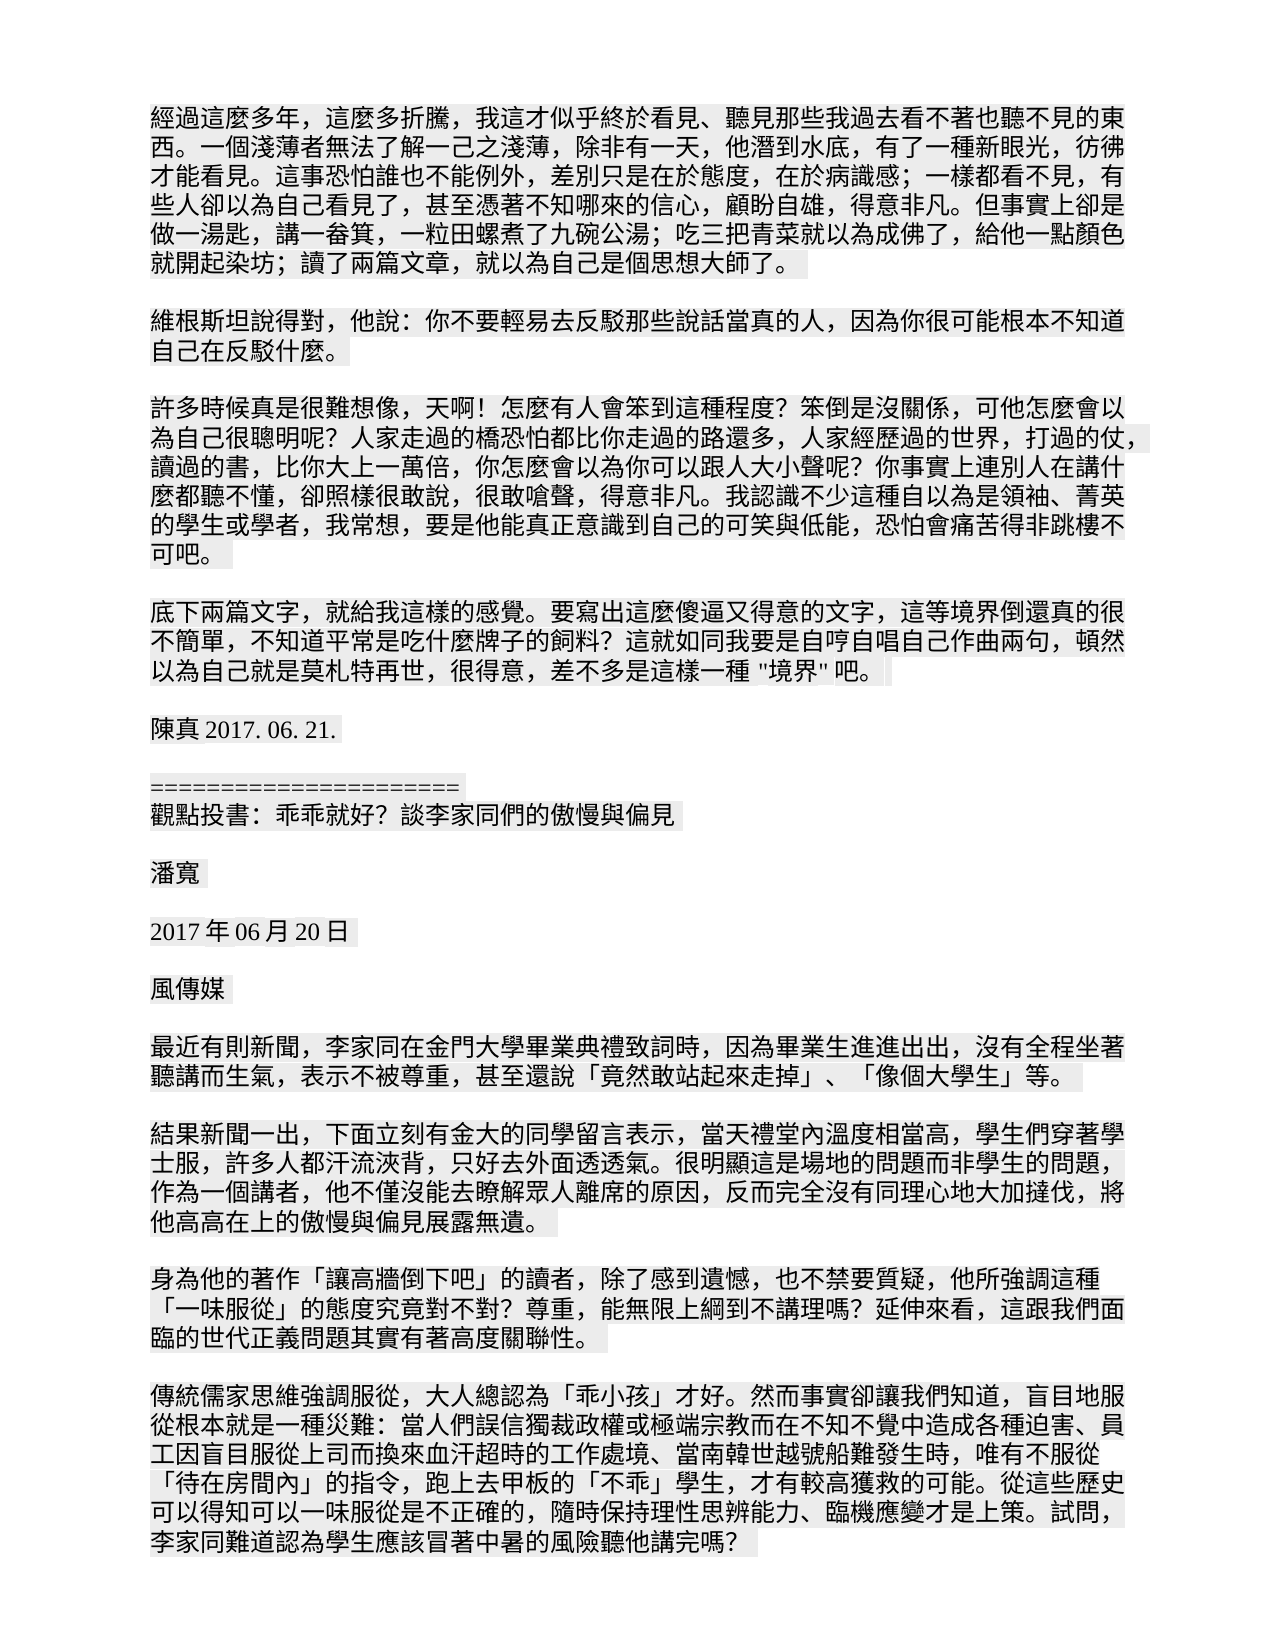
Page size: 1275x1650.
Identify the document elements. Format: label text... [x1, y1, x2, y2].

text 人工腦和電腦有一點可能不太一樣，人工腦也許可以獨立 "理解" 一個個資訊 (如果這也算是一種理解的話)，但人腦卻需要一種概念上及經驗上的 "參考架構"，就像透過一種座標，你才有辦法定位一樣；也許是知識，也許是經驗，也許是一些思索，乃至是直覺與情感，正是這樣一個參考架構讓我們足以理解世界。 簡單說，我之所以知道A，理解A，是因為我知道B，理解B。同理，我之所以知道B，理解B，是因為我知道C，理解C。換句話說，我之所以有可能知道A，理解A，是因為我知道並理解了 B、C、D、E、F、G.....，這一切，構成了一個概念與經驗網，就像在捕捉昆虫那樣，藉以捕捉瀰漫於無邊無際的時空中各種與該網相對應的資訊，使之產生 "意義"。這樣一個參考架構的內涵，於是在根本上決定了你如何理解人事物。 許多時候，我對溝通感到悲觀。有些人聽了這話會很不爽，因為他以為這樣的一個陳述是一種傲慢，一種挑釁，但它其實只是訴說了一個可悲的事實。 溝通之所以悲觀，乃至許多時候近乎絕望是因為，你看得見他，他卻看不到你。他不知道、甚至也不可能知道這個事實，除非他不再是他，除非他更換或充實了原有的參考架構，進而對人事物有可能產生新的理解。 我經常反覆數算一些事，比方說我幾歲了，而他們幾歲？數算之後，往往感受到一種衝擊，一種悲愴，一種恍然大悟。原來，當我還整天躺在劍橋的草地上想些有的沒的哲學時，林義雄在我當時那個年紀，卻慘遭滅門之痛，而且飽受酷刑，身心俱殘。原來，當我如何如何碎了我父母的心時，我父母原來還如此青春；原來，當我父母在我現在這個年紀時，正為了生活與健康焦頭爛額飽受折磨之際，我卻離家出走，正在和國民黨拼命，風波不斷，災厄連連；連黑道也敢惹，黑夜挨了黑槍，走過一趟鬼門關... 經過這麼多年，這麼多折騰，我這才似乎終於看見、聽見那些我過去看不著也聽不見的東西。一個淺薄者無法了解一己之淺薄，除非有一天，他潛到水底，有了一種新眼光，彷彿才能看見。這事恐怕誰也不能例外，差別只是在於態度，在於病識感；一樣都看不見，有些人卻以為自己看見了，甚至憑著不知哪來的信心，顧盼自雄，得意非凡。但事實上卻是做一湯匙，講一畚箕，一粒田螺煮了九碗公湯；吃三把青菜就以為成佛了，給他一點顏色就開起染坊；讀了兩篇文章，就以為自己是個思想大師了。 維根斯坦說得對，他說：你不要輕易去反駁那些說話當真的人，因為你很可能根本不知道自己在反駁什麼。 許多時候真是很難想像，天啊！怎麼有人會笨到這種程度？笨倒是沒關係，可他怎麼會以為自己很聰明呢？人家走過的橋恐怕都比你走過的路還多，人家經歷過的世界，打過的仗，讀過的書，比你大上一萬倍，你怎麼會以為你可以跟人大小聲呢？你事實上連別人在講什麼都聽不懂，卻照樣很敢說，很敢嗆聲，得意非凡。我認識不少這種自以為是領袖、菁英的學生或學者，我常想，要是他能真正意識到自己的可笑與低能，恐怕會痛苦得非跳樓不可吧。 底下兩篇文字，就給我這樣的感覺。要寫出這麼傻逼又得意的文字，這等境界倒還真的很不簡單，不知道平常是吃什麼牌子的飼料？這就如同我要是自哼自唱自己作曲兩句，頓然以為自己就是莫札特再世，很得意，差不多是這樣一種 "境界" 吧。 陳真2017. 06. 21. ====================== 觀點投書：乖乖就好？談李家同們的傲慢與偏見 潘寬 2017年06月20日 風傳媒 最近有則新聞，李家同在金門大學畢業典禮致詞時，因為畢業生進進出出，沒有全程坐著聽講而生氣，表示不被尊重，甚至還說「竟然敢站起來走掉」、「像個大學生」等。 結果新聞一出，下面立刻有金大的同學留言表示，當天禮堂內溫度相當高，學生們穿著學士服，許多人都汗流浹背，只好去外面透透氣。很明顯這是場地的問題而非學生的問題，作為一個講者，他不僅沒能去瞭解眾人離席的原因，反而完全沒有同理心地大加撻伐，將他高高在上的傲慢與偏見展露無遺。 身為他的著作「讓高牆倒下吧」的讀者，除了感到遺憾，也不禁要質疑，他所強調這種「一味服從」的態度究竟對不對？尊重，能無限上綱到不講理嗎？延伸來看，這跟我們面臨的世代正義問題其實有著高度關聯性。 傳統儒家思維強調服從，大人總認為「乖小孩」才好。然而事實卻讓我們知道，盲目地服從根本就是一種災難：當人們誤信獨裁政權或極端宗教而在不知不覺中造成各種迫害、員工因盲目服從上司而換來血汗超時的工作處境、當南韓世越號船難發生時，唯有不服從「待在房間內」的指令，跑上去甲板的「不乖」學生，才有較高獲救的可能。從這些歷史可以得知可以一味服從是不正確的，隨時保持理性思辨能力、臨機應變才是上策。試問，李家同難道認為學生應該冒著中暑的風險聽他講完嗎？ 李家同嚴詞批評不尊重時，卻忽略台下正處於炎熱的糟糕環境中；這不就跟許多老人愛罵年輕人草莓，卻又無視種種低薪高物價血汗工作等等惡劣的環境，有異曲同工的感覺嗎？(當然李家同當時可能不知空調的問題) 當全聯總裁等等高談年輕人「要忍耐不計較低薪」，「領22k做50k的事情，老闆會看重你」等，卻忽視種種低薪高房價被壓榨的窘境，且忽略時代早已不同的事實而顯得充滿偏見。這些「李家同們」缺少同理心，漠視別人的水深火熱，然後站在制高點說風涼話，這樣是值得「被尊重」的樣子嗎？ 台灣的民主自由啟蒙相對較晚，許多世代正義問題都仍懸而未決。長輩一味要求服從，卻忽略了合理的重要性，且尊重應該是雙向的。當年輕世代一出生就身處這個由上一代造就的、低薪高物價不宜人居、且自然資源遭過度開發的狀況(見齊柏林導演的「看見台灣」)之中，怎能再以三四十年前的標準要求現在的年輕人？ 在此，除了呼籲雙方能放下成見進行溝通，共同解決這些薪資、勞權、居住正義和其他問題。也希望將來我們面對下一代時，能思考「我們要創造什麼樣的環境給他們」，以及謹記這個事件，己所不欲勿施於人，多溝通少指責才是好的相處模式。 功利主義社會中，人與人之間已築起太多牆，有權勢的牆、有財富的牆，也有世代之間的高牆。多一點體恤溝通，多一點同理心，鼓勵思考而非服從，拿掉不必要的架子；其實少一些隔閡，多一些溫柔，社會可以更永續、更健康。 *作者為台北醫學大學學生 ==================== 一名七年級生給李家同的信：身為演講者卻在台上開罵，你怎麼給年輕人做榜樣？ 露榭 2017年06月12日 風傳媒 為何李家同又生氣了？他真的好愛生氣！這是前天看到金門大學畢業典禮新聞後，我第一時間的感嘆。 今日台灣的年輕人們、七年級的一代，大概都是讀著李家同《讓高牆倒下吧》長大的，當年我也讀得很感動，只是長大後早忘了那本書到底在寫什麼，對李家同的印象，似乎只剩下「很愛生氣」。 6月10日，李家同赴金門大學擔任畢業典禮嘉賓並上台致詞，見場內學生來來去去、走了大半，便震怒開砲，希望金大學生要有「大學生的樣子」，並說：「如果在台積電工作，張忠謀講話時也這樣，（那個員工）可能留在台積電嗎？」 眼見七年級生們年少時代的偶像，如今成了一個愛面子的權威學者、易怒的老人家、一堵必須被推倒的高牆，心裡難免感傷，為避免下回李大教授又「抓狂」，在這裡有10個事實想提醒李家同先生，畢竟作為台灣學術權威，成天為了小事震怒失態，實在有失榜樣。 1. 請先尊重，那些尊重你、留下來聽你演講的同學 願意留下來聽你演講的同學，沒有義務承受你的責罵。無論是基於禮儀或仰慕，他們願意忍受悶熱坐在禮堂裡聽你說話，就是對你的尊重，而你對待他們的方式竟是破口大罵，罵那群早已離開禮堂的同學，實在有失長者風範。好好一場畢業典禮被搞成這樣，我深深為了金門大學那群留下來的同學感到不值。 2. 用幽默感化解危機，別像巨嬰一樣在講台上哭鬧 講到一半人都跑光光，只要是人都會不爽，但一不爽就在講台上像巨嬰般哭鬧，實在不是一個成熟大人該有的行為。李家同先生作為台灣年輕人的榜樣，或許該學著用幽默化解危機，例如許常德先生就建議了一個不錯的解法： 「今天很熱，但畢業典禮就該很熱啊，所以，我盡量簡短地恭喜你們畢業了，畢業後，你們就要自己做自己的主人了，你們要開始全面為自己的人生負責了，歡迎加入我們社會人的行列，不能再耍孩子氣了，遇到任何狀況，就像今天我遇到這麽熱這麽坐不住的學生時，我就是要調整和反省，如何讓你們更喜歡我！」 3. 拿台積電類比，只會被年輕人嘲笑「邏輯很差」 如果台積電員工聽張忠謀演講紛紛中途離席，那當然是拿自己飯碗開玩笑，但今天金大同學不是你的員工，你根本不會記得他們、不聽你演講根本不會影響到他們的前途。拿台積電類比，年輕人聽了只會紛紛感嘆：李家同的邏輯去哪了？閣下安心吧！今天如果台上的人是年輕人的老闆，即便他們不想忍，也是會乖乖吞下去的啊！ 4. 見笑轉生氣，只會給人看笑話、笑你玻璃心 說真的，你在台上抓狂，討厭你的人看了只會冷笑，喜歡你的人則會覺得失望。成熟大人應該隨時以優雅態度面對各種挑戰，別讓怒氣毀了你的形象。 5. 不要只看到「人都跑光光」的表象，請去思考「為什麼」 當你生氣的時候，可曾想過學生們為什麼離席？是因為天氣熱、身體不舒服、還是因為去接待自己爸媽呢？時時刻刻去思考「為什麼」、體諒他人的不得已，才是成熟大人該有的態度吧。 6. 學生不想聽演講，或許是因為你講話太無聊 我必須說金門大學那個「場地太熱」的理由很爛，年輕人只要對你有愛，就算泡在8月正午的露天溫泉池裡聽你演講都願意。 他們不是熱得沒辦法聽演講，而是沒辦法聽你演講，當有一半人都不想聽的時候，或許你該先檢討自己講話是否太無聊，或是自己是否早已過氣了、現在已經沒幾個人認識李家同？ 7. 活到老學到老，思考年輕人喜歡什麼，他們才會喜歡你 身為一名權威學者，若十幾年來給人的印象永遠只有《讓高牆倒下吧》，其實是很悲哀的。如果李家同先生期望得到年輕人喜愛，或許該思考怎樣讓人喜歡你，而不是怪人家為何不喜歡你、怪年輕人只愛用PTT、臉書，在此推薦社會民主黨苗博雅的演說，向來都讓人情緒飽滿，且論理清晰。 8. 不要只看見討厭你的人，而是珍惜那些喜歡你的人 身為一個公眾人物，期望每個人都喜歡你、給你滿滿掌聲，那是不可能的，你的知名度越高、討厭你的人就越多。比起浪費力氣在那些不在乎你的路人身上，還是好好經營喜歡你的人吧，現場不是很多人給你掌聲了嗎？至於不在乎的人，你罵再多，他們都聽不見。 9. 珍惜眼前擁有的一切，別看你失去的 從小老師都教我們「不要只看見空掉的半杯水，而是珍惜剩下的半杯水」、「人要知足，不要貪求」，這些簡單的道理，為何李大教授您都忘了？在場的學生還有一半，還有一半人願意聽你說話，別生氣了吧。 10. 哪怕台下只有6個人，好好做完演說，就是表演者的責任 從小師長都教我們要懂得為自己負責任、做好本份，或許你也曾對年輕人說過這些話，而一名演講者的責任，就是好好把話講完，為何今天身為演講者的你，盡不了自己的責任呢？這樣的你，該如何給年輕人做榜樣？ 期望李家同先生能好好思考這些事，畢竟長江後浪推前浪，別讓自己失去競爭力、輸給青年意見領袖們啊。 *作者簡介：文字工作者，25歲的魯蛇。 [150, 75, 1125, 1557]
